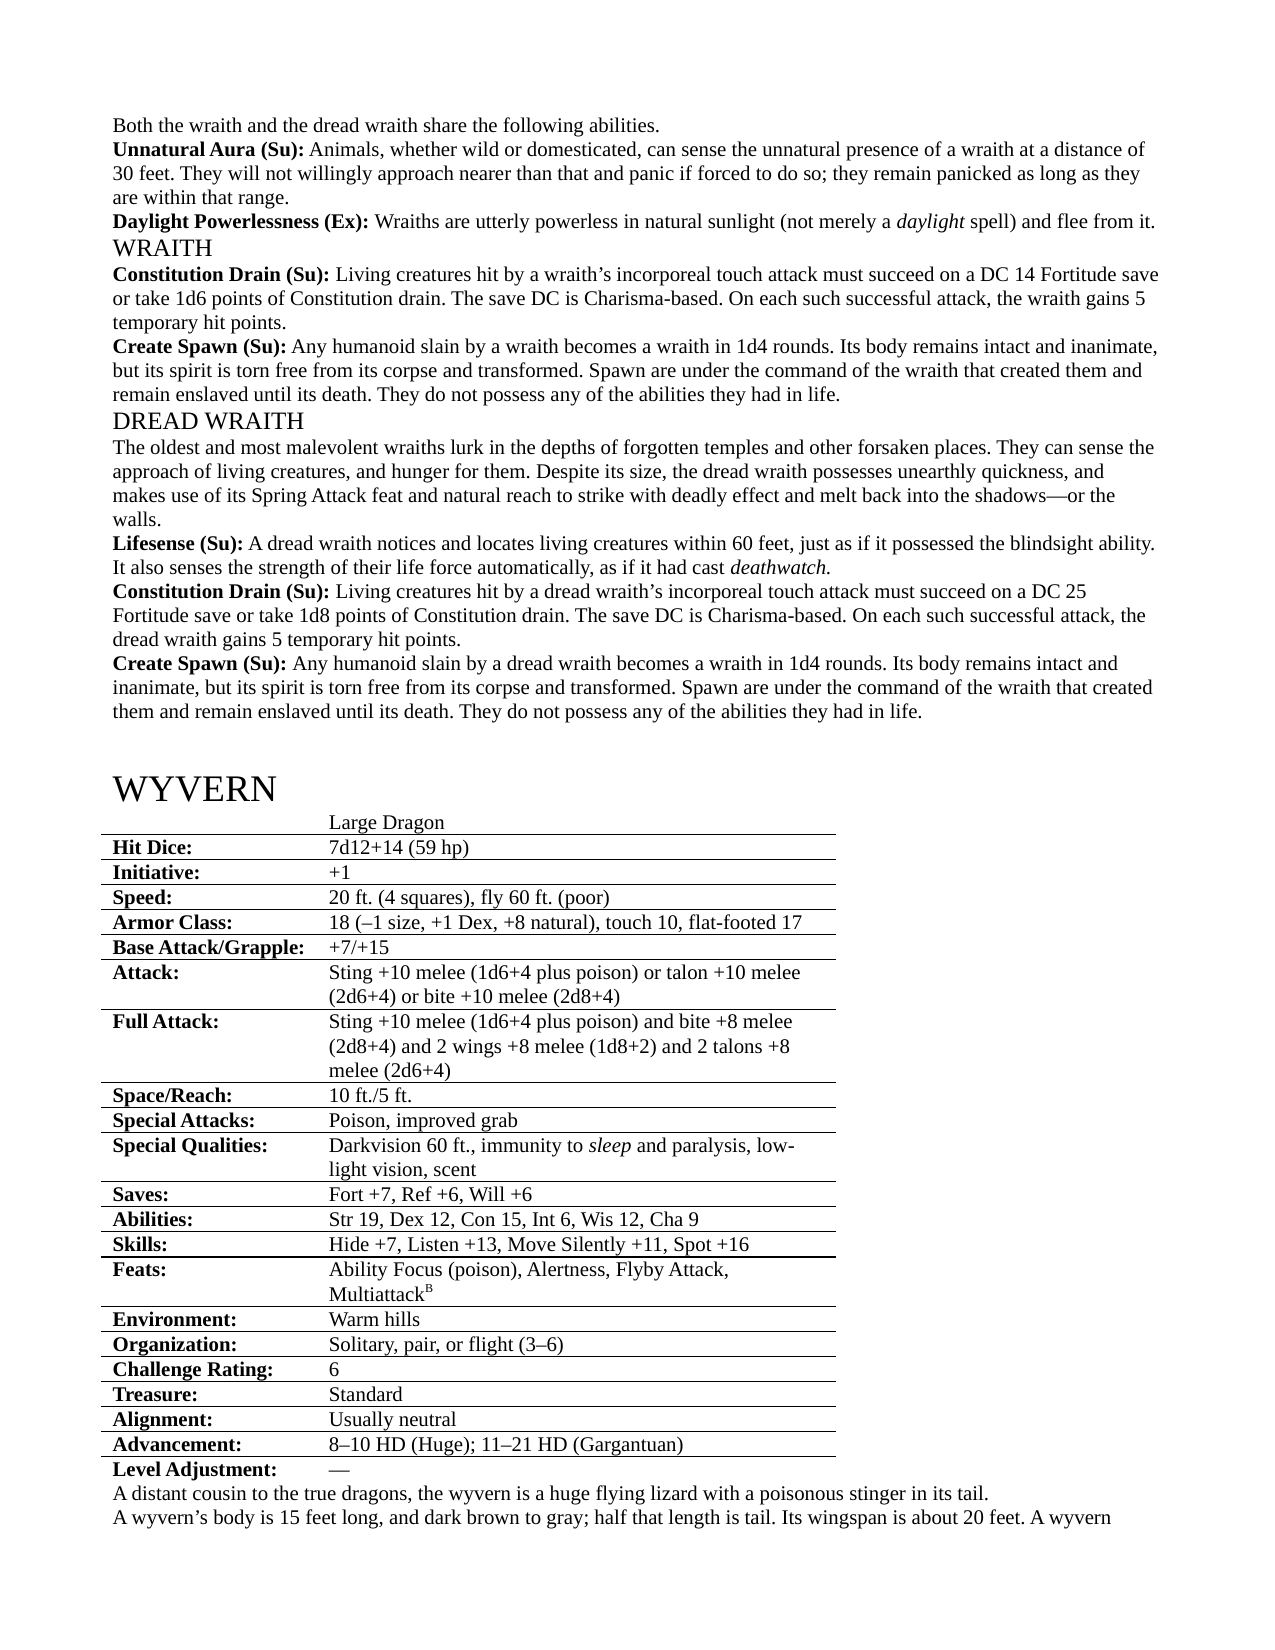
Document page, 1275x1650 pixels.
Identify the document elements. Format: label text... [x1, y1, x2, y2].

table_cell +1 [318, 860, 836, 884]
table_header Large Dragon [318, 810, 836, 834]
table_cell — [318, 1457, 836, 1481]
table_cell Usually neutral [318, 1407, 836, 1431]
table_cell +7/+15 [318, 935, 836, 959]
table_cell Standard [318, 1382, 836, 1406]
table_cell Attack: [101, 960, 317, 1008]
text Create Spawn (Su): Any humanoid slain by a dread wraith becomes a wraith in 1d4 rounds. Its body remains intact and inanimate, but its spirit is torn free from its corpse and transformed. Spawn are under the command of the wraith that created them and remain enslaved until its death. They do not possess any of the abilities they had in life. [112, 651, 1162, 723]
table_cell Special Qualities: [101, 1133, 317, 1181]
table_cell Special Attacks: [101, 1108, 317, 1132]
table_cell Skills: [101, 1232, 317, 1256]
table_cell Ability Focus (poison), Alertness, Flyby Attack, MultiattackB [318, 1258, 836, 1306]
text Both the wraith and the dread wraith share the following abilities. [112, 112, 1162, 137]
table_cell Space/Reach: [101, 1083, 317, 1107]
table_cell 20 ft. (4 squares), fly 60 ft. (poor) [318, 885, 836, 909]
table_cell Feats: [101, 1258, 317, 1306]
table_cell Hide +7, Listen +13, Move Silently +11, Spot +16 [318, 1232, 836, 1256]
table_cell 7d12+14 (59 hp) [318, 835, 836, 859]
text Constitution Drain (Su): Living creatures hit by a dread wraith’s incorporeal touch attack must succeed on a DC 25 Fortitude save or take 1d8 points of Constitution drain. The save DC is Charisma-based. On each such successful attack, the dread wraith gains 5 temporary hit points. [112, 579, 1162, 651]
table_cell Warm hills [318, 1307, 836, 1331]
table_cell Poison, improved grab [318, 1108, 836, 1132]
text The oldest and most malevolent wraiths lurk in the depths of forgotten temples and other forsaken places. They can sense the approach of living creatures, and hunger for them. Despite its size, the dread wraith possesses unearthly quickness, and makes use of its Spring Attack feat and natural reach to strike with deadly effect and melt back into the shadows—or the walls. [112, 435, 1162, 531]
table_cell Fort +7, Ref +6, Will +6 [318, 1182, 836, 1206]
table_header [101, 810, 317, 834]
table_cell Abilities: [101, 1207, 317, 1231]
table_cell Environment: [101, 1307, 317, 1331]
text Create Spawn (Su): Any humanoid slain by a wraith becomes a wraith in 1d4 rounds. Its body remains intact and inanimate, but its spirit is torn free from its corpse and transformed. Spawn are under the command of the wraith that created them and remain enslaved until its death. They do not possess any of the abilities they had in life. [112, 334, 1162, 406]
text A wyvern’s body is 15 feet long, and dark brown to gray; half that length is tail. Its wingspan is about 20 feet. A wyvern [112, 1505, 1162, 1529]
table_cell Armor Class: [101, 910, 317, 934]
text DREAD WRAITH [112, 406, 1162, 435]
text Constitution Drain (Su): Living creatures hit by a wraith’s incorporeal touch attack must succeed on a DC 14 Fortitude save or take 1d6 points of Constitution drain. The save DC is Charisma-based. On each such successful attack, the wraith gains 5 temporary hit points. [112, 262, 1162, 334]
table_cell Solitary, pair, or flight (3–6) [318, 1332, 836, 1356]
table_cell Treasure: [101, 1382, 317, 1406]
table_cell 8–10 HD (Huge); 11–21 HD (Gargantuan) [318, 1432, 836, 1456]
table_cell Challenge Rating: [101, 1357, 317, 1381]
table_cell Speed: [101, 885, 317, 909]
table_cell Darkvision 60 ft., immunity to sleep and paralysis, low-light vision, scent [318, 1133, 836, 1181]
table_cell Hit Dice: [101, 835, 317, 859]
text WRAITH [112, 233, 1162, 262]
table_cell Level Adjustment: [101, 1457, 317, 1481]
table_cell Sting +10 melee (1d6+4 plus poison) and bite +8 melee (2d8+4) and 2 wings +8 melee (1d8+2) and 2 talons +8 melee (2d6+4) [318, 1010, 836, 1082]
text Unnatural Aura (Su): Animals, whether wild or domesticated, can sense the unnatural presence of a wraith at a distance of 30 feet. They will not willingly approach nearer than that and panic if forced to do so; they remain panicked as long as they are within that range. [112, 137, 1162, 209]
table_cell 10 ft./5 ft. [318, 1083, 836, 1107]
table_cell Str 19, Dex 12, Con 15, Int 6, Wis 12, Cha 9 [318, 1207, 836, 1231]
table_cell Saves: [101, 1182, 317, 1206]
text Lifesense (Su): A dread wraith notices and locates living creatures within 60 feet, just as if it possessed the blindsight ability. It also senses the strength of their life force automatically, as if it had cast deathwatch. [112, 531, 1162, 579]
table_cell Base Attack/Grapple: [101, 935, 317, 959]
table_cell Full Attack: [101, 1010, 317, 1082]
table_cell Advancement: [101, 1432, 317, 1456]
table_cell Organization: [101, 1332, 317, 1356]
text Daylight Powerlessness (Ex): Wraiths are utterly powerless in natural sunlight (not merely a daylight spell) and flee from it. [112, 209, 1162, 233]
text A distant cousin to the true dragons, the wyvern is a huge flying lizard with a poisonous stinger in its tail. [112, 1481, 1162, 1505]
table_cell Sting +10 melee (1d6+4 plus poison) or talon +10 melee (2d6+4) or bite +10 melee (2d8+4) [318, 960, 836, 1008]
table_cell Initiative: [101, 860, 317, 884]
table_cell 18 (–1 size, +1 Dex, +8 natural), touch 10, flat-footed 17 [318, 910, 836, 934]
table_cell 6 [318, 1357, 836, 1381]
table_cell Alignment: [101, 1407, 317, 1431]
text WYVERN [112, 767, 1162, 810]
